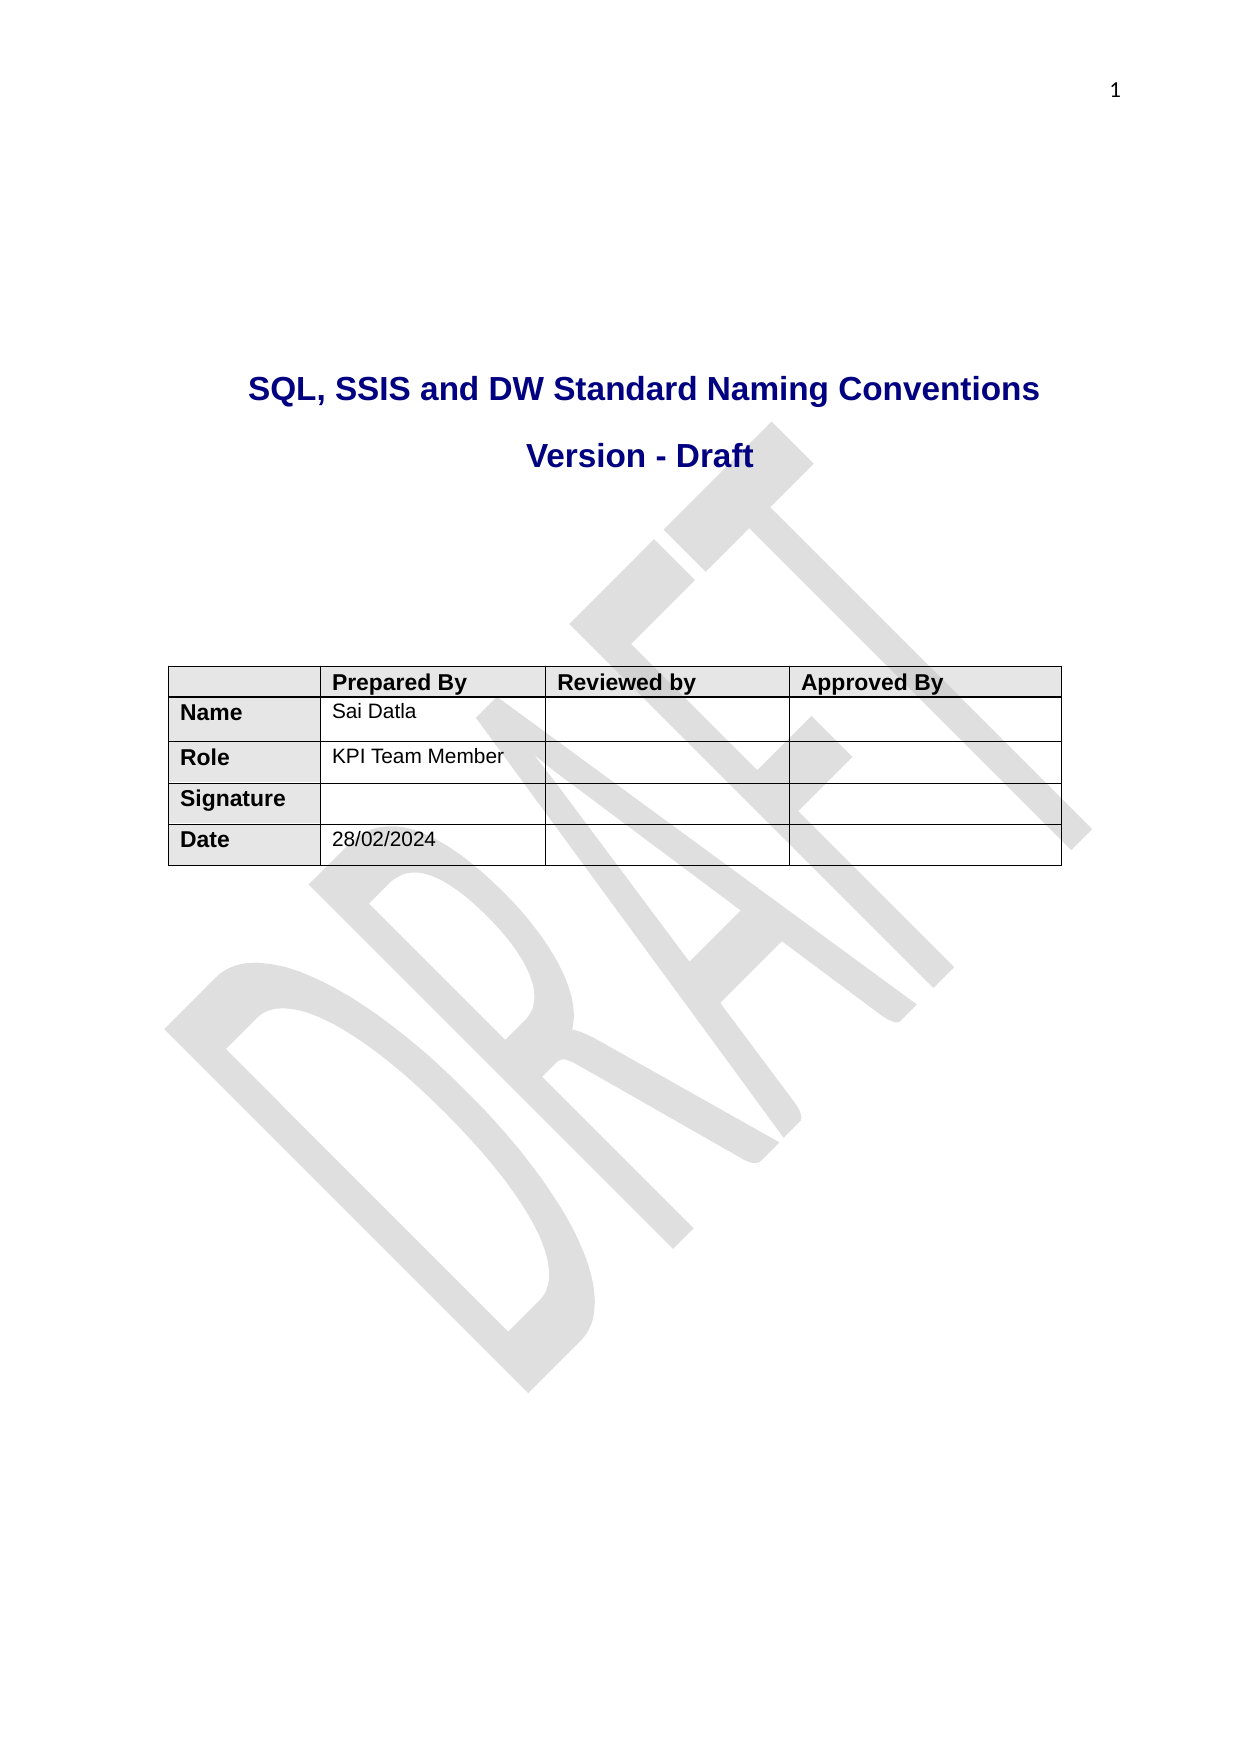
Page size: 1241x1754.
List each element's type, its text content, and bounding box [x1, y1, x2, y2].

table_cell [814, 825, 1061, 865]
table_cell [1007, 742, 1061, 782]
table_header Prepared By [321, 667, 545, 696]
table_cell 28/02/2024 [321, 825, 545, 865]
table_cell [674, 825, 789, 865]
table_cell Role [169, 742, 320, 782]
table_cell [501, 698, 545, 731]
text [788, 436, 1109, 474]
table_cell Signature [169, 784, 320, 823]
table_cell [1049, 784, 1061, 796]
table_cell [546, 825, 583, 865]
table_cell Date [169, 825, 320, 865]
table_cell [618, 784, 767, 823]
text Version - Draft [180, 436, 756, 474]
table_cell Name [169, 698, 320, 741]
table_header Reviewed by [656, 667, 789, 696]
table_cell [790, 846, 809, 865]
table_cell [558, 784, 622, 823]
table_header [169, 667, 320, 696]
table_cell [546, 815, 552, 823]
table_cell KPI Team Member [321, 742, 522, 782]
table_header Approved By [790, 667, 916, 696]
table_cell [800, 784, 1043, 823]
table_cell [546, 766, 567, 782]
table_cell [829, 742, 1002, 782]
text SQL, SSIS and DW Standard Naming Conventions [180, 369, 1108, 407]
table_cell [790, 698, 961, 741]
table_cell [561, 742, 726, 782]
table_cell Sai Datla [321, 698, 494, 741]
table_cell [546, 698, 685, 741]
table_cell [589, 825, 678, 865]
table_header Approved By [932, 667, 1061, 696]
table_cell [321, 784, 545, 823]
table_cell [687, 698, 789, 741]
table_cell [731, 742, 784, 769]
table_cell [963, 698, 1061, 741]
table_header Reviewed by [546, 667, 640, 696]
